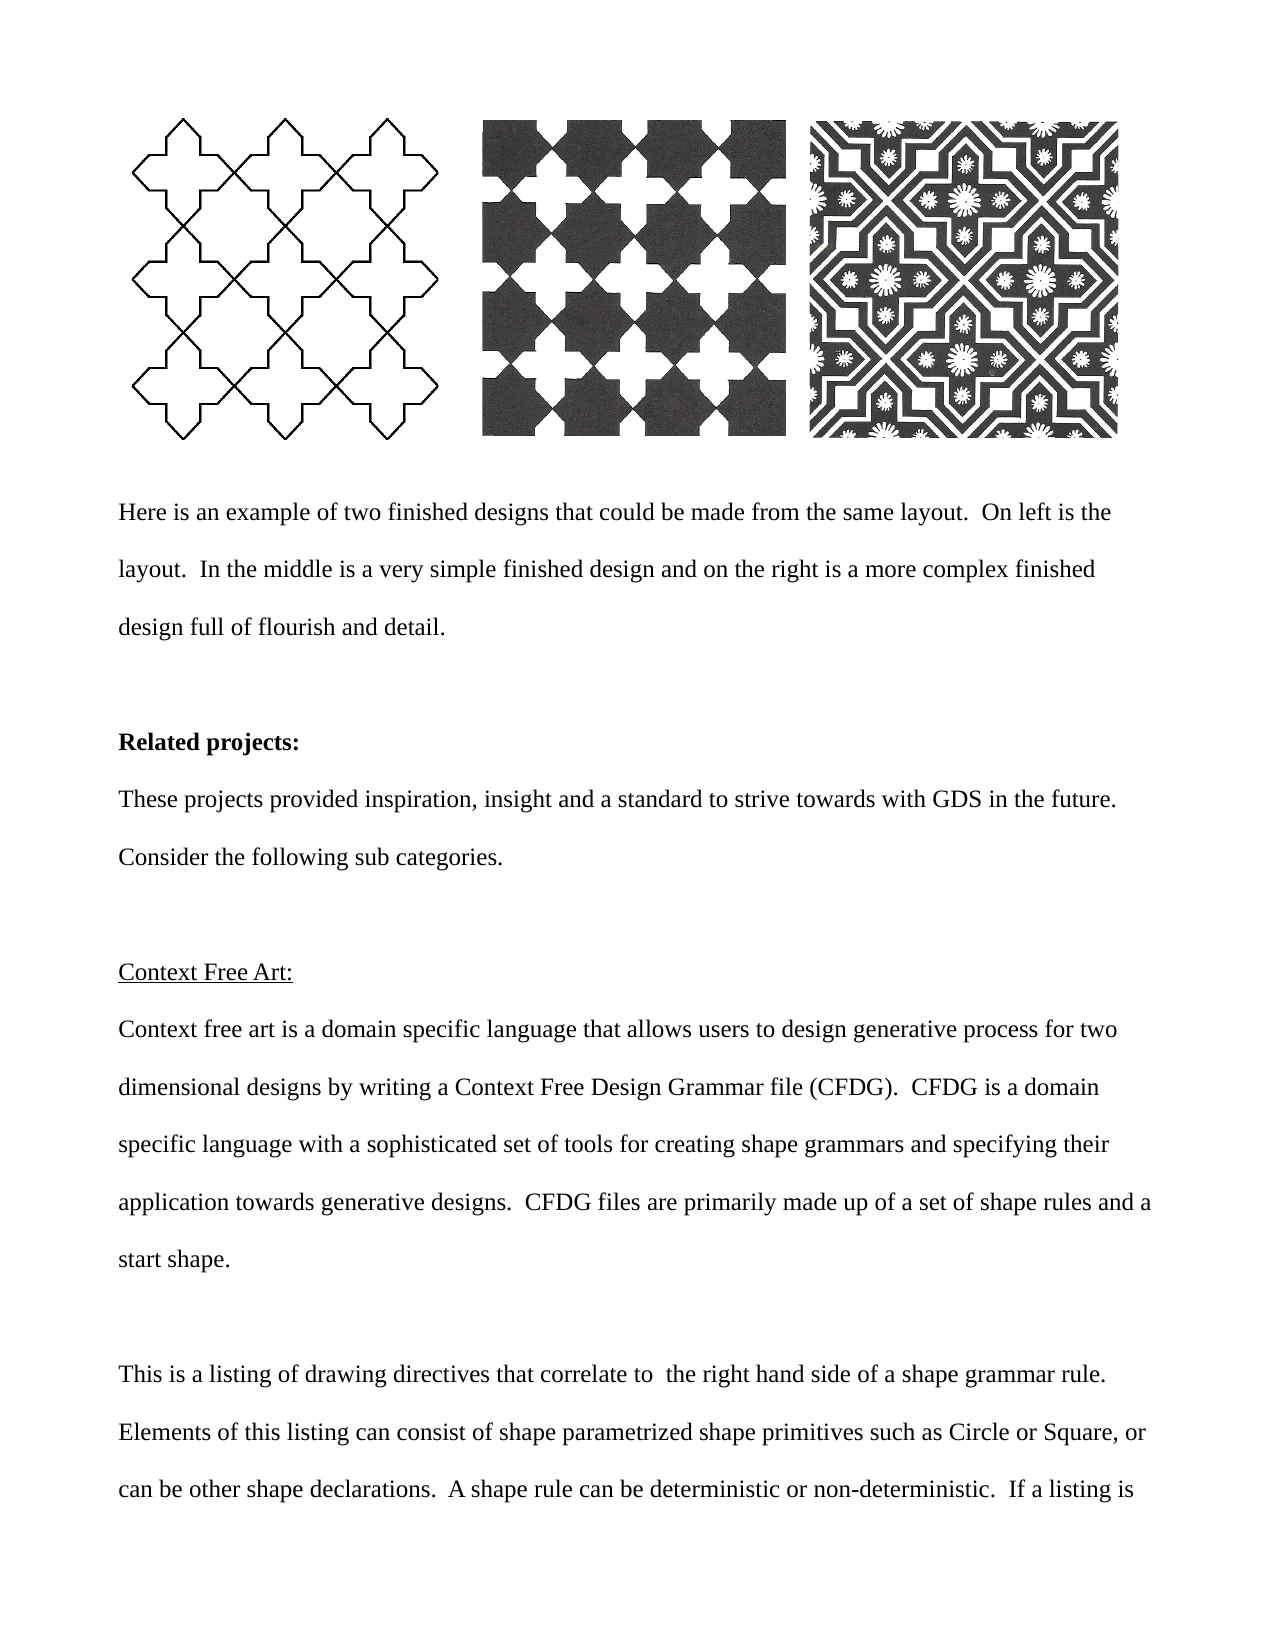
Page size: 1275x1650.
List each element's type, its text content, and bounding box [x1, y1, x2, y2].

text This is a listing of drawing directives that correlate to the right hand side of a shape grammar rule. Elements of this listing can consist of shape parametrized shape primitives such as Circle or Square, or can be other shape declarations. A shape rule can be deterministic or non-deterministic. If a listing is [118, 1359, 1157, 1503]
text Context Free Art: [118, 957, 1157, 986]
picture [809, 121, 1119, 438]
text Related projects: [118, 727, 1157, 756]
text Here is an example of two finished designs that could be made from the same layout. On left is the layout. In the middle is a very simple finished design and on the right is a more complex finished design full of flourish and detail. [118, 497, 1157, 641]
picture [131, 118, 439, 440]
text These projects provided inspiration, insight and a standard to strive towards with GDS in the future. Consider the following sub categories. [118, 784, 1157, 871]
text Context free art is a domain specific language that allows users to design generative process for two dimensional designs by writing a Context Free Design Grammar file (CFDG). CFDG is a domain specific language with a sophisticated set of tools for creating shape grammars and specifying their application towards generative designs. CFDG files are primarily made up of a set of shape rules and a start shape. [118, 1014, 1157, 1273]
picture [482, 120, 786, 436]
